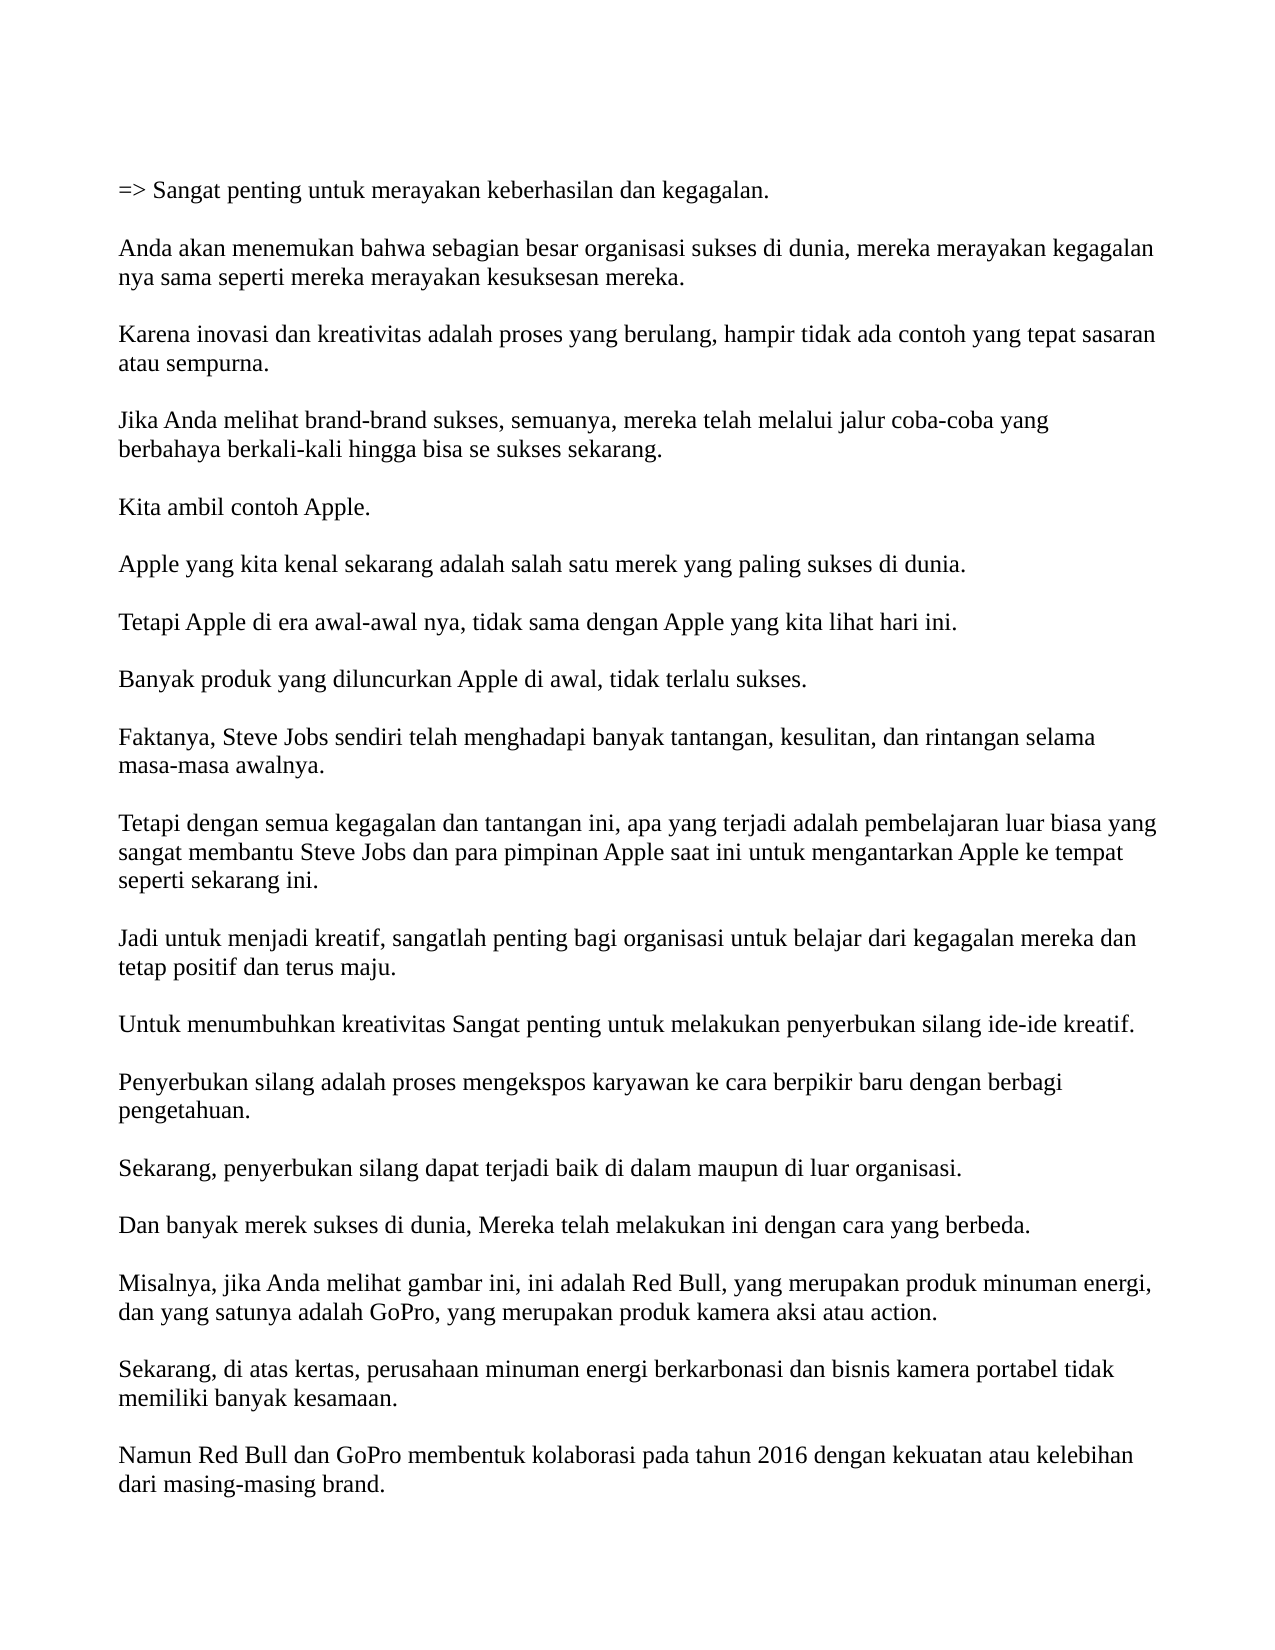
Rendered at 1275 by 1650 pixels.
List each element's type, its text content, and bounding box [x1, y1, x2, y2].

text Apple yang kita kenal sekarang adalah salah satu merek yang paling sukses di dunia. [118, 549, 1157, 578]
text Sekarang, penyerbukan silang dapat terjadi baik di dalam maupun di luar organisasi. [118, 1153, 1157, 1182]
text Sekarang, di atas kertas, perusahaan minuman energi berkarbonasi dan bisnis kamera portabel tidak memiliki banyak kesamaan. [118, 1354, 1157, 1412]
text Karena inovasi dan kreativitas adalah proses yang berulang, hampir tidak ada contoh yang tepat sasaran atau sempurna. [118, 319, 1157, 377]
text Jadi untuk menjadi kreatif, sangatlah penting bagi organisasi untuk belajar dari kegagalan mereka dan tetap positif dan terus maju. [118, 923, 1157, 981]
text Namun Red Bull dan GoPro membentuk kolaborasi pada tahun 2016 dengan kekuatan atau kelebihan dari masing-masing brand. [118, 1441, 1157, 1498]
text => Sangat penting untuk merayakan keberhasilan dan kegagalan. [118, 176, 1157, 204]
text Dan banyak merek sukses di dunia, Mereka telah melakukan ini dengan cara yang berbeda. [118, 1211, 1157, 1239]
text Anda akan menemukan bahwa sebagian besar organisasi sukses di dunia, mereka merayakan kegagalan nya sama seperti mereka merayakan kesuksesan mereka. [118, 233, 1157, 291]
text Misalnya, jika Anda melihat gambar ini, ini adalah Red Bull, yang merupakan produk minuman energi, dan yang satunya adalah GoPro, yang merupakan produk kamera aksi atau action. [118, 1268, 1157, 1326]
text Faktanya, Steve Jobs sendiri telah menghadapi banyak tantangan, kesulitan, dan rintangan selama masa-masa awalnya. [118, 722, 1157, 779]
text Tetapi Apple di era awal-awal nya, tidak sama dengan Apple yang kita lihat hari ini. [118, 607, 1157, 636]
text Untuk menumbuhkan kreativitas Sangat penting untuk melakukan penyerbukan silang ide-ide kreatif. [118, 1009, 1157, 1038]
text Banyak produk yang diluncurkan Apple di awal, tidak terlalu sukses. [118, 664, 1157, 693]
text Kita ambil contoh Apple. [118, 492, 1157, 521]
text Jika Anda melihat brand-brand sukses, semuanya, mereka telah melalui jalur coba-coba yang berbahaya berkali-kali hingga bisa se sukses sekarang. [118, 406, 1157, 463]
text Tetapi dengan semua kegagalan dan tantangan ini, apa yang terjadi adalah pembelajaran luar biasa yang sangat membantu Steve Jobs dan para pimpinan Apple saat ini untuk mengantarkan Apple ke tempat seperti sekarang ini. [118, 808, 1157, 894]
text Penyerbukan silang adalah proses mengekspos karyawan ke cara berpikir baru dengan berbagi pengetahuan. [118, 1067, 1157, 1124]
